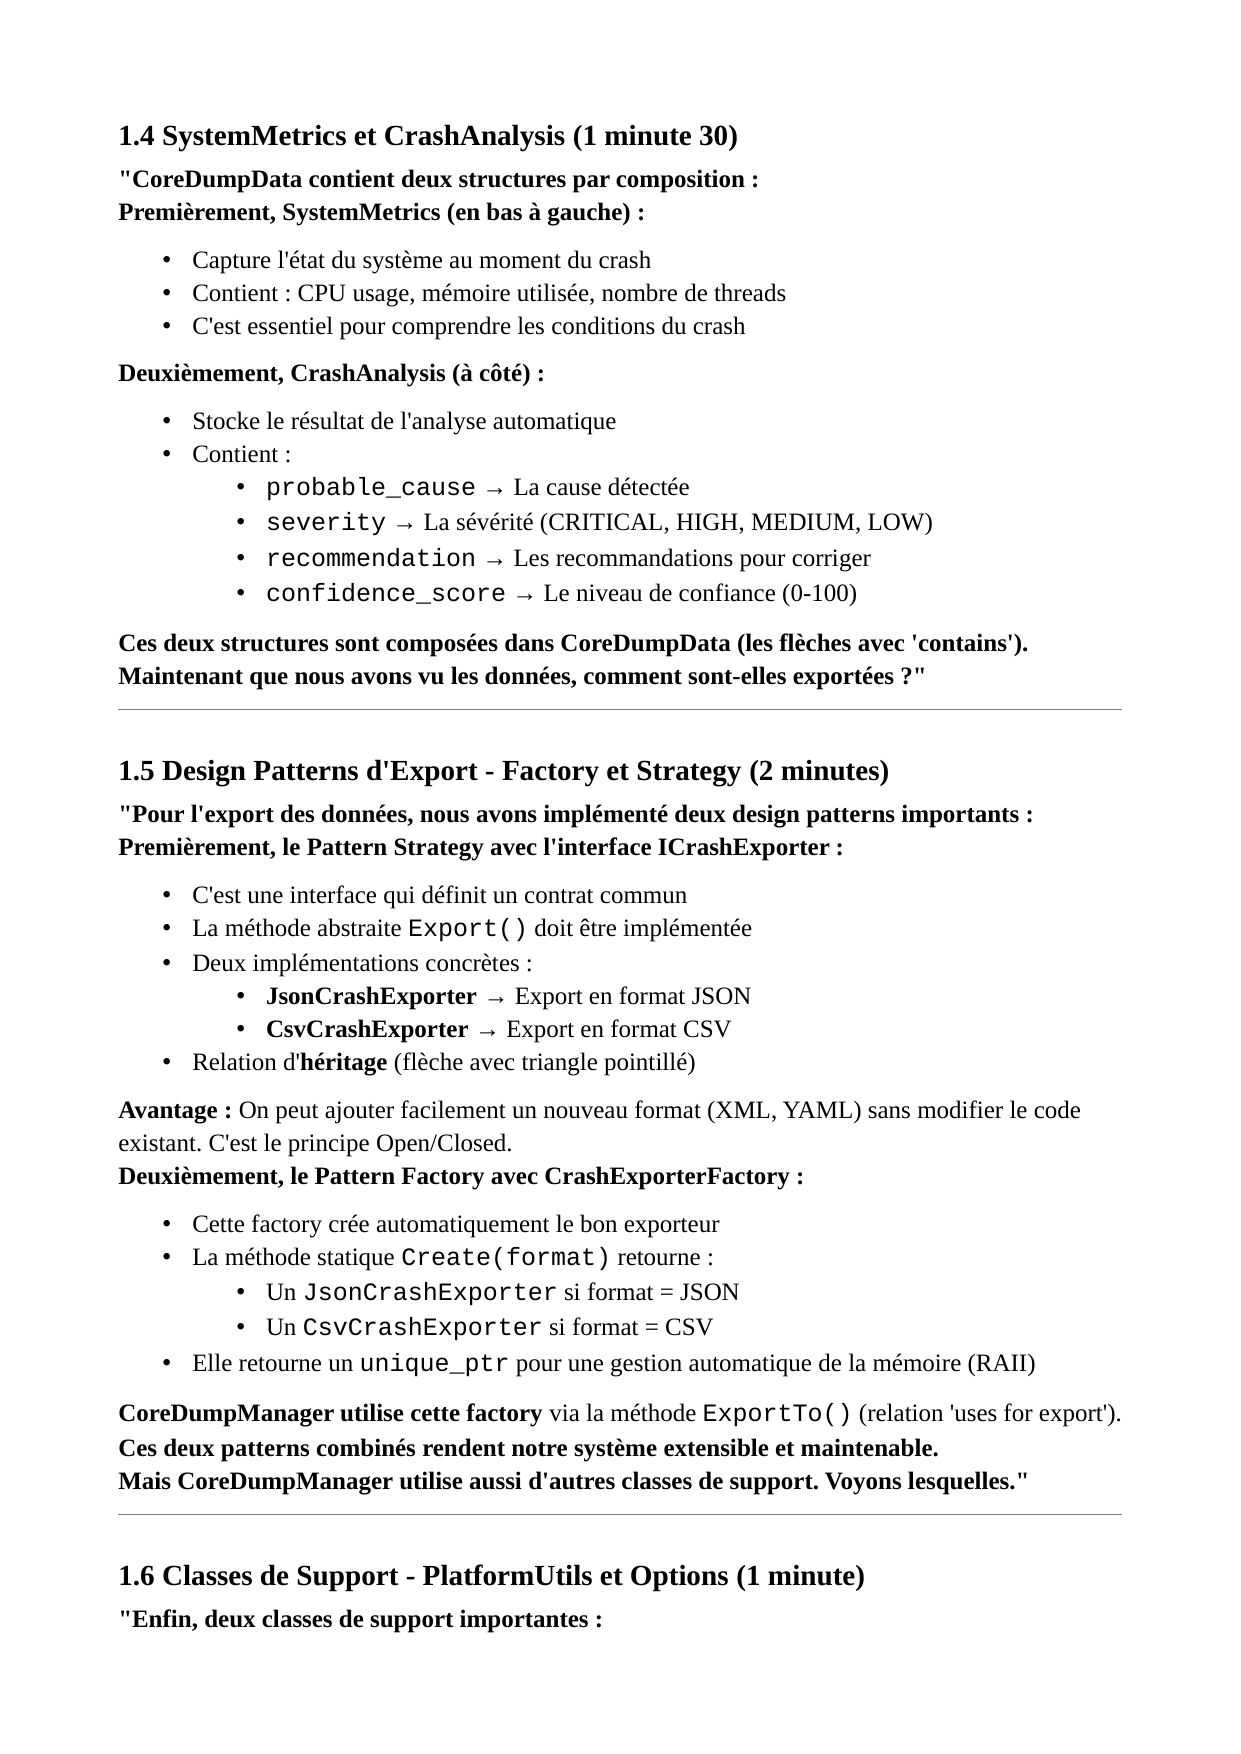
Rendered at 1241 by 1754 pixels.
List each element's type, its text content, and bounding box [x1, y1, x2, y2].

text Deuxièmement, le Pattern Factory avec CrashExporterFactory : [118, 1161, 1122, 1190]
text Avantage : On peut ajouter facilement un nouveau format (XML, YAML) sans modifier le code existant. C'est le principe Open/Closed. [118, 1095, 1122, 1157]
text Deuxièmement, CrashAnalysis (à côté) : [118, 358, 1122, 387]
text Maintenant que nous avons vu les données, comment sont-elles exportées ?" [118, 661, 1122, 690]
list recommendation → Les recommandations pour corriger [236, 543, 1122, 574]
list confidence_score → Le niveau de confiance (0-100) [236, 578, 1122, 609]
list Contient : CPU usage, mémoire utilisée, nombre de threads [162, 278, 1122, 307]
list C'est essentiel pour comprendre les conditions du crash [162, 311, 1122, 339]
list Elle retourne un unique_ptr pour une gestion automatique de la mémoire (RAII) [162, 1348, 1122, 1379]
list Cette factory crée automatiquement le bon exporteur [162, 1209, 1122, 1237]
list Capture l'état du système au moment du crash [162, 245, 1122, 273]
text "CoreDumpData contient deux structures par composition : [118, 164, 1122, 193]
text CoreDumpManager utilise cette factory via la méthode ExportTo() (relation 'uses for export'). [118, 1398, 1122, 1429]
text Mais CoreDumpManager utilise aussi d'autres classes de support. Voyons lesquelles." [118, 1466, 1122, 1495]
list Contient : [162, 439, 1122, 468]
text Ces deux patterns combinés rendent notre système extensible et maintenable. [118, 1433, 1122, 1462]
list Un JsonCrashExporter si format = JSON [236, 1277, 1122, 1308]
text Premièrement, SystemMetrics (en bas à gauche) : [118, 197, 1122, 226]
list CsvCrashExporter → Export en format CSV [236, 1014, 1122, 1043]
list severity → La sévérité (CRITICAL, HIGH, MEDIUM, LOW) [236, 507, 1122, 538]
list C'est une interface qui définit un contrat commun [162, 880, 1122, 909]
list La méthode statique Create(format) retourne : [162, 1242, 1122, 1272]
list Relation d'héritage (flèche avec triangle pointillé) [162, 1047, 1122, 1076]
subtitle 1.6 Classes de Support - PlatformUtils et Options (1 minute) [118, 1558, 1122, 1592]
list Stocke le résultat de l'analyse automatique [162, 406, 1122, 435]
list Un CsvCrashExporter si format = CSV [236, 1312, 1122, 1343]
text "Pour l'export des données, nous avons implémenté deux design patterns importants : [118, 799, 1122, 828]
text Premièrement, le Pattern Strategy avec l'interface ICrashExporter : [118, 832, 1122, 861]
list La méthode abstraite Export() doit être implémentée [162, 913, 1122, 944]
text Ces deux structures sont composées dans CoreDumpData (les flèches avec 'contains'). [118, 628, 1122, 657]
text "Enfin, deux classes de support importantes : [118, 1604, 1122, 1633]
list Deux implémentations concrètes : [162, 948, 1122, 977]
subtitle 1.5 Design Patterns d'Export - Factory et Strategy (2 minutes) [118, 753, 1122, 787]
subtitle 1.4 SystemMetrics et CrashAnalysis (1 minute 30) [118, 118, 1122, 152]
list JsonCrashExporter → Export en format JSON [236, 981, 1122, 1010]
list probable_cause → La cause détectée [236, 472, 1122, 503]
